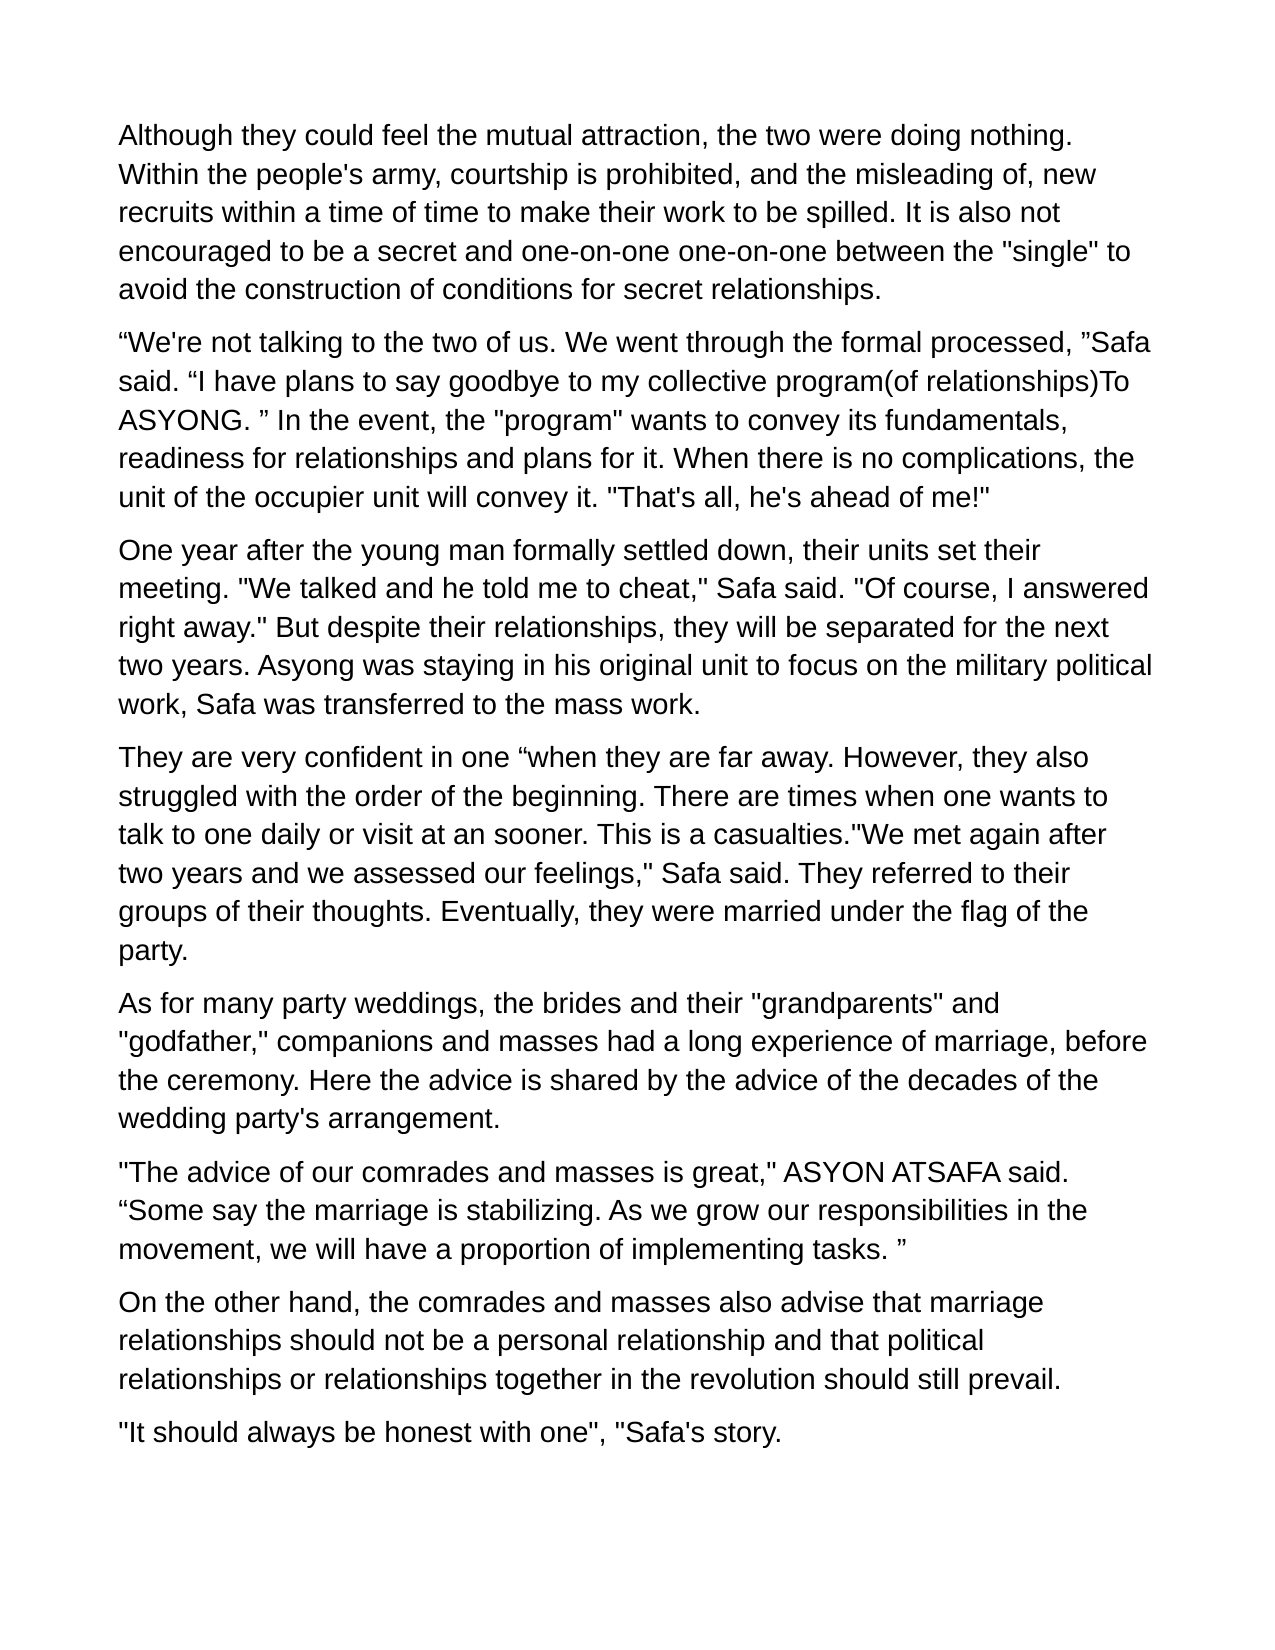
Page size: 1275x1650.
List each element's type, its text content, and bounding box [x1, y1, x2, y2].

text As for many party weddings, the brides and their "grandparents" and "godfather," companions and masses had a long experience of marriage, before the ceremony. Here the advice is shared by the advice of the decades of the wedding party's arrangement. [118, 986, 1157, 1135]
text They are very confident in one “when they are far away. However, they also struggled with the order of the beginning. There are times when one wants to talk to one daily or visit at an sooner. This is a casualties."We met again after two years and we assessed our feelings," Safa said. They referred to their groups of their thoughts. Eventually, they were married under the flag of the party. [118, 740, 1157, 966]
text Although they could feel the mutual attraction, the two were doing nothing. Within the people's army, courtship is prohibited, and the misleading of, new recruits within a time of time to make their work to be spilled. It is also not encouraged to be a secret and one-on-one one-on-one between the "single" to avoid the construction of conditions for secret relationships. [118, 118, 1157, 306]
text On the other hand, the comrades and masses also advise that marriage relationships should not be a personal relationship and that political relationships or relationships together in the revolution should still prevail. [118, 1285, 1157, 1395]
text “We're not talking to the two of us. We went through the formal processed, ”Safa said. “I have plans to say goodbye to my collective program(of relationships)To ASYONG. ” In the event, the "program" wants to convey its fundamentals, readiness for relationships and plans for it. When there is no complications, the unit of the occupier unit will convey it. "That's all, he's ahead of me!" [118, 325, 1157, 513]
text "The advice of our comrades and masses is great," ASYON ATSAFA said. “Some say the marriage is stabilizing. As we grow our responsibilities in the movement, we will have a proportion of implementing tasks. ” [118, 1154, 1157, 1265]
text "It should always be honest with one", "Safa's story. [118, 1415, 1157, 1448]
text One year after the young man formally settled down, their units set their meeting. "We talked and he told me to cheat," Safa said. "Of course, I answered right away." But despite their relationships, they will be separated for the next two years. Asyong was staying in his original unit to focus on the military political work, Safa was transferred to the mass work. [118, 533, 1157, 720]
